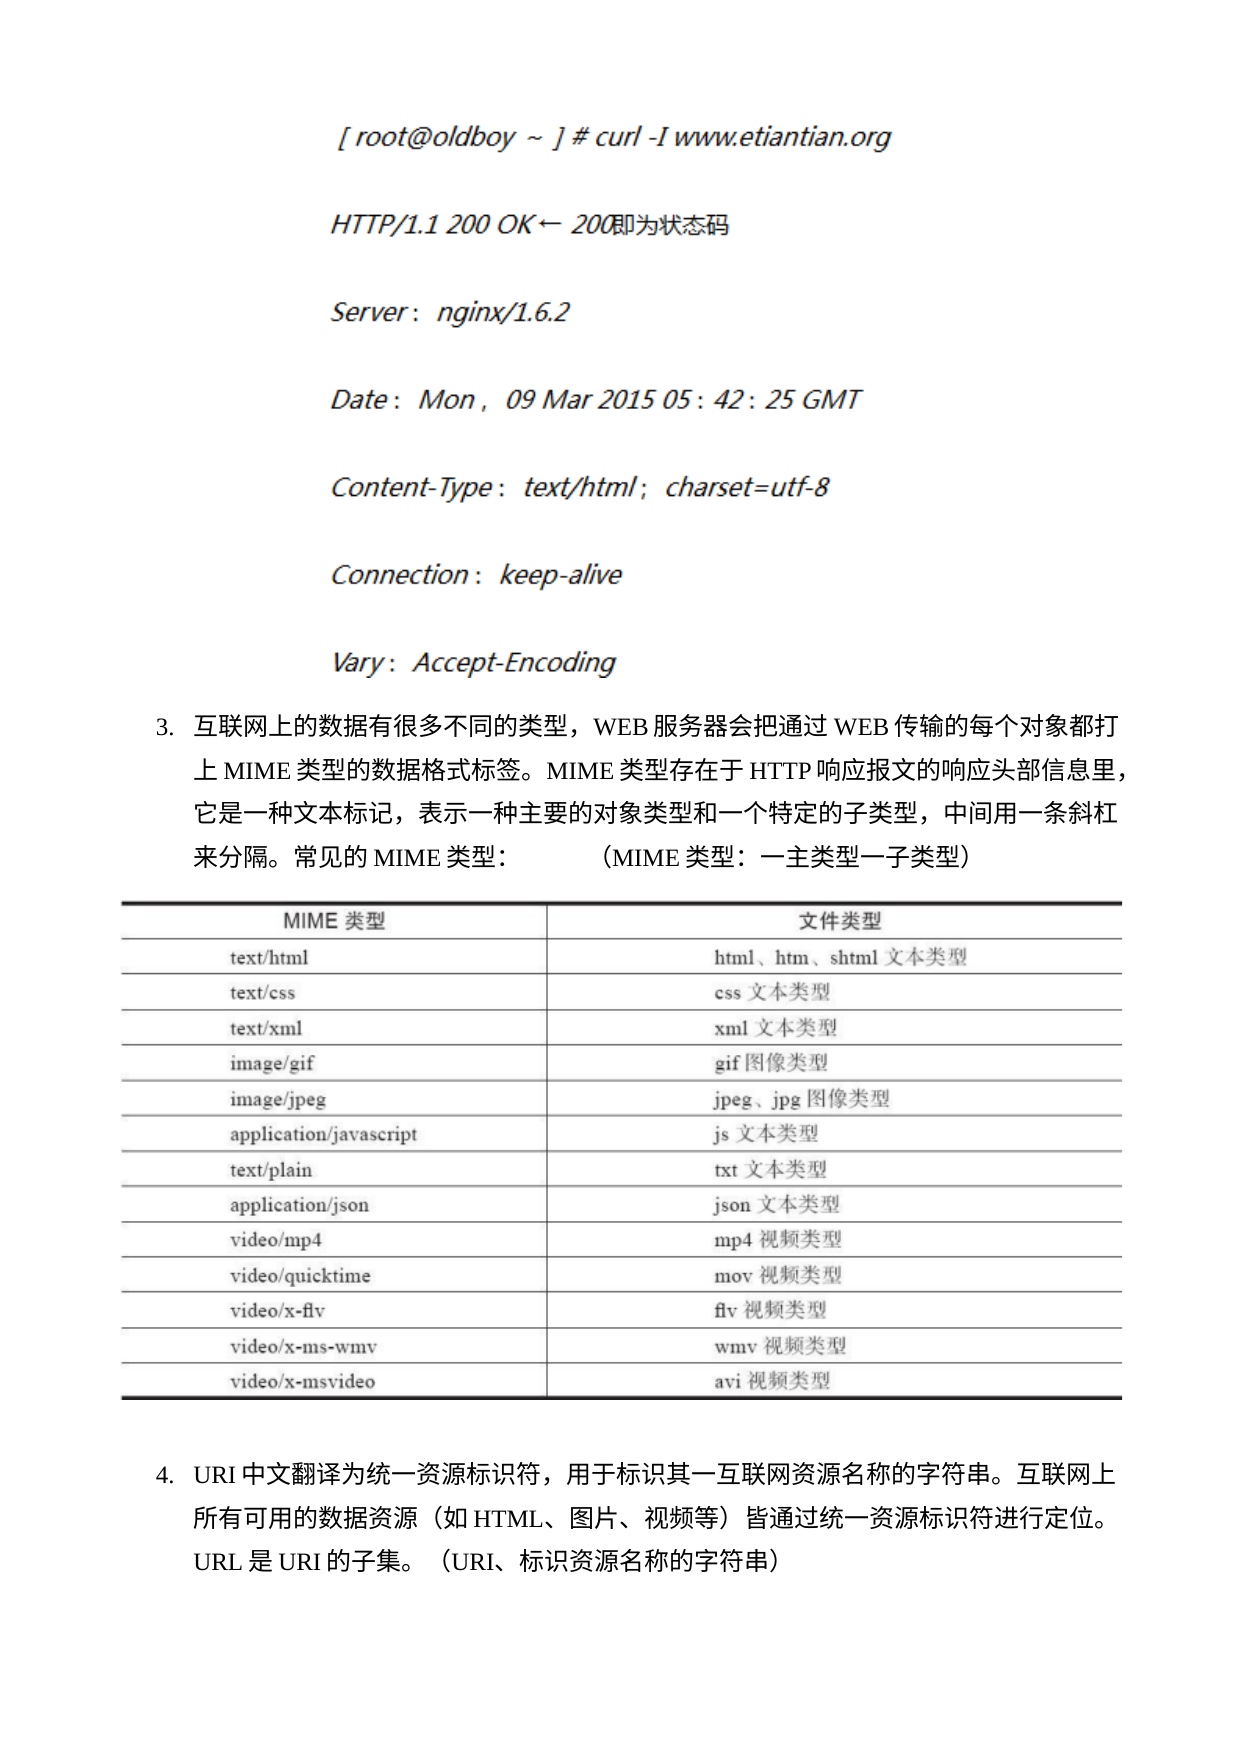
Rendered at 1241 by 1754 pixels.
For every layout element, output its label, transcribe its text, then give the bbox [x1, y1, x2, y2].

list 互联网上的数据有很多不同的类型，WEB服务器会把通过WEB传输的每个对象都打上MIME类型的数据格式标签。MIME类型存在于HTTP响应报文的响应头部信息里，它是一种文本标记，表示一种主要的对象类型和一个特定的子类型，中间用一条斜杠来分隔。常见的MIME类型： （MIME类型：一主类型一子类型） [156, 707, 1122, 873]
list URI中文翻译为统一资源标识符，用于标识其一互联网资源名称的字符串。互联网上所有可用的数据资源（如HTML、图片、视频等）皆通过统一资源标识符进行定位。URL是URI的子集。（URI、标识资源名称的字符串） [156, 1455, 1122, 1578]
picture [329, 118, 911, 678]
picture [118, 895, 1123, 1400]
